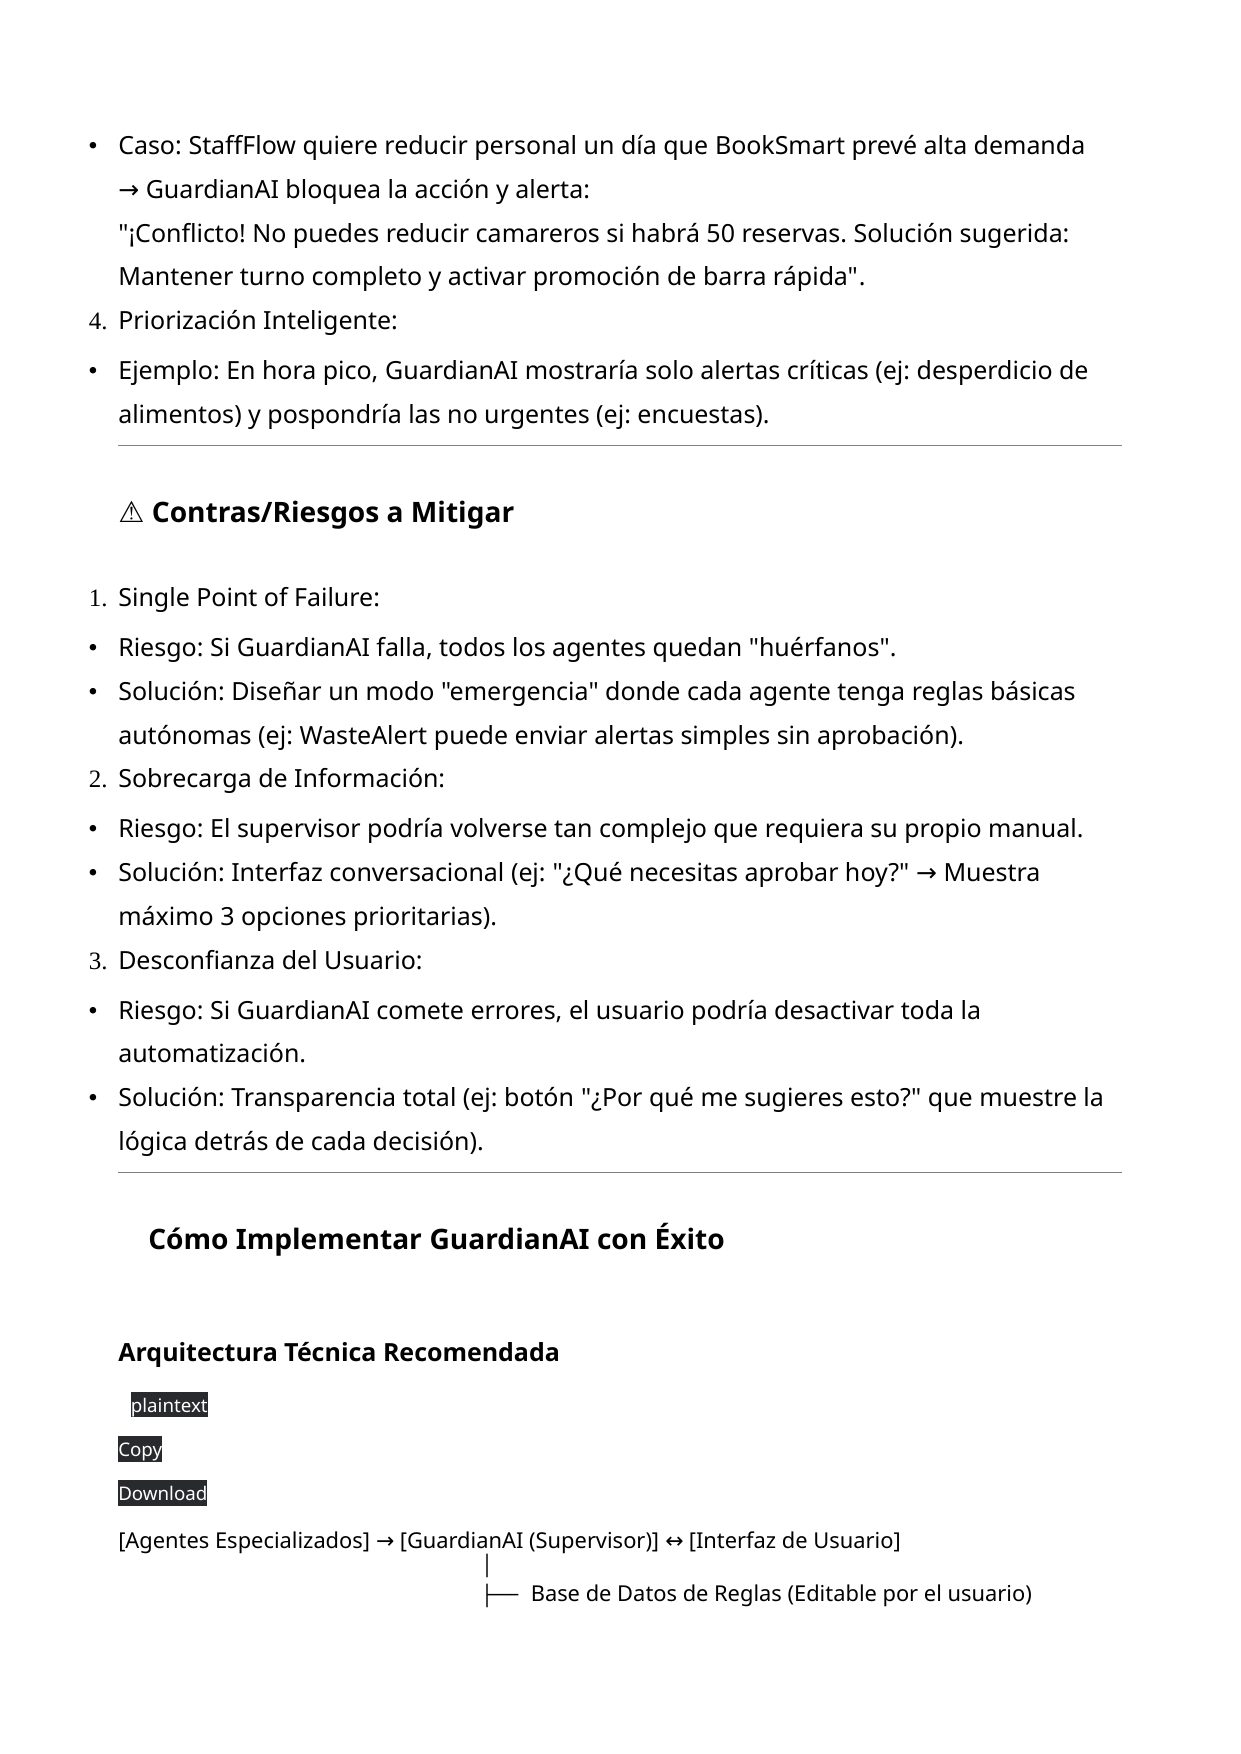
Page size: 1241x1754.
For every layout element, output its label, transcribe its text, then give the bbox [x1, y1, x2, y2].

list Single Point of Failure: [118, 570, 1122, 614]
text │ [118, 1554, 1122, 1578]
list Desconfianza del Usuario: [118, 933, 1122, 976]
list Caso: StaffFlow quiere reducir personal un día que BookSmart prevé alta demanda → GuardianAI bloquea la acción y alerta: "¡Conflicto! No puedes reducir camareros si habrá 50 reservas. Solución sugerida: Mantener turno completo y activar promoción de barra rápida". [118, 118, 1122, 293]
list Solución: Transparencia total (ej: botón "¿Por qué me sugieres esto?" que muestre la lógica detrás de cada decisión). [118, 1070, 1122, 1158]
list Priorización Inteligente: [118, 293, 1122, 337]
subtitle 💡 Cómo Implementar GuardianAI con Éxito [118, 1219, 1122, 1258]
text Download [118, 1480, 1116, 1506]
list Ejemplo: En hora pico, GuardianAI mostraría solo alertas críticas (ej: desperdicio de alimentos) y pospondría las no urgentes (ej: encuestas). [118, 343, 1122, 431]
text Copy [118, 1436, 1116, 1462]
text ├── Base de Datos de Reglas (Editable por el usuario) [118, 1578, 1122, 1608]
list Solución: Interfaz conversacional (ej: "¿Qué necesitas aprobar hoy?" → Muestra máximo 3 opciones prioritarias). [118, 845, 1122, 933]
list Riesgo: El supervisor podría volverse tan complejo que requiera su propio manual. [118, 801, 1122, 845]
list Riesgo: Si GuardianAI comete errores, el usuario podría desactivar toda la automatización. [118, 983, 1122, 1070]
subtitle ⚠️ Contras/Riesgos a Mitigar [118, 492, 1122, 531]
text [Agentes Especializados] → [GuardianAI (Supervisor)] ↔ [Interfaz de Usuario] [118, 1525, 1122, 1554]
subtitle Arquitectura Técnica Recomendada [118, 1325, 1122, 1369]
list Solución: Diseñar un modo "emergencia" donde cada agente tenga reglas básicas autónomas (ej: WasteAlert puede enviar alertas simples sin aprobación). [118, 664, 1122, 751]
text plaintext [131, 1389, 1122, 1417]
list Riesgo: Si GuardianAI falla, todos los agentes quedan "huérfanos". [118, 620, 1122, 664]
list Sobrecarga de Información: [118, 751, 1122, 795]
